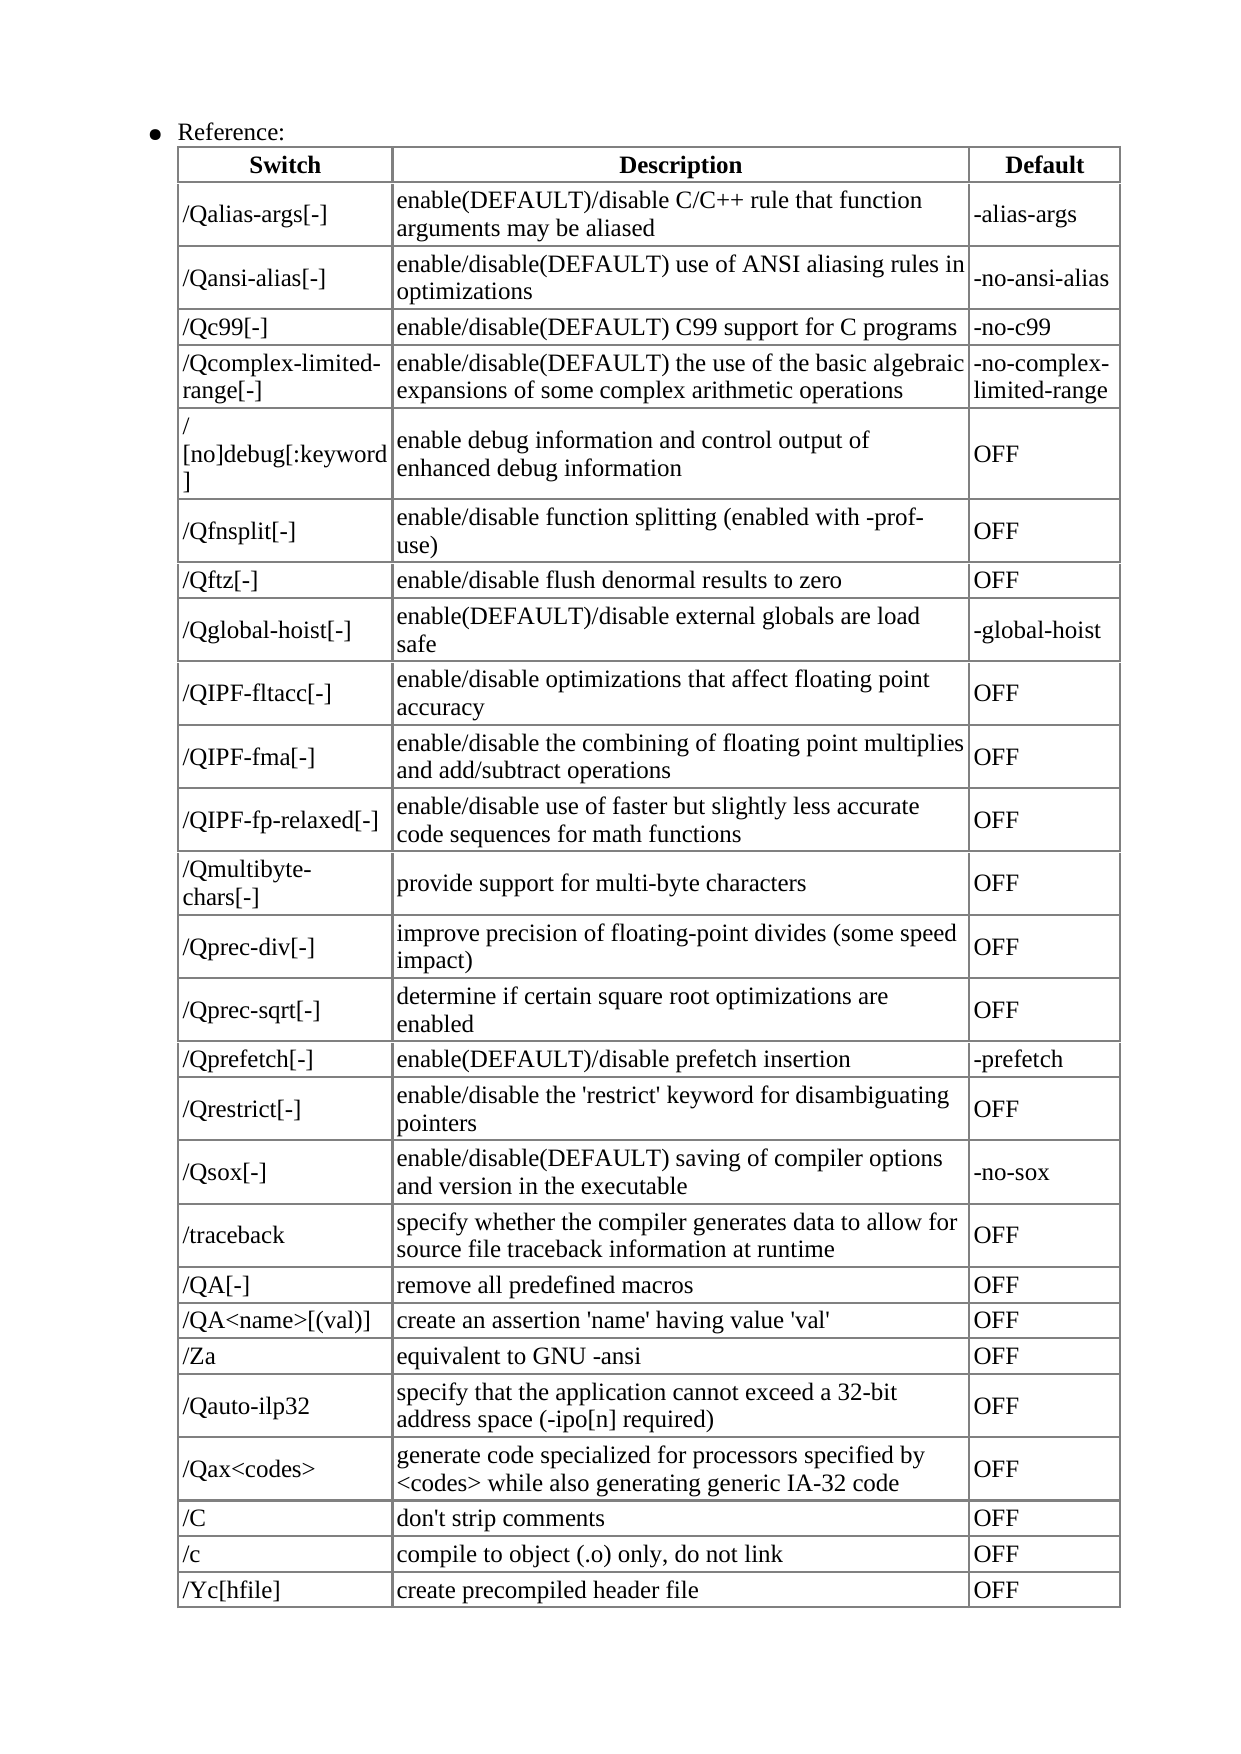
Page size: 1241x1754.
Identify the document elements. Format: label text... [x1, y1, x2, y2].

table_cell enable/disable flush denormal results to zero [394, 564, 968, 597]
table_cell OFF [970, 1537, 1119, 1571]
table_cell create precompiled header file [394, 1573, 968, 1606]
list Reference: [148, 118, 1122, 146]
table_cell don't strip comments [394, 1502, 968, 1535]
table_cell enable/disable optimizations that affect floating point accuracy [394, 663, 968, 724]
table_cell /c [179, 1537, 391, 1571]
table_cell /traceback [179, 1205, 391, 1266]
table_cell -global-hoist [970, 599, 1119, 660]
table_cell OFF [970, 1438, 1119, 1499]
table_cell /Qansi-alias[-] [179, 247, 391, 308]
table_cell generate code specialized for processors specified by <codes> while also generating generic IA-32 code [394, 1438, 968, 1499]
table_cell /Za [179, 1339, 391, 1373]
table_cell OFF [970, 789, 1119, 850]
table_cell enable/disable(DEFAULT) use of ANSI aliasing rules in optimizations [394, 247, 968, 308]
table_cell /Qalias-args[-] [179, 184, 391, 245]
table_cell OFF [970, 1304, 1119, 1337]
table_cell -no-ansi-alias [970, 247, 1119, 308]
table_cell /Qauto-ilp32 [179, 1375, 391, 1436]
table_cell OFF [970, 726, 1119, 787]
table_cell OFF [970, 1502, 1119, 1535]
table_cell /Qftz[-] [179, 564, 391, 597]
table_cell OFF [970, 916, 1119, 977]
table_cell specify whether the compiler generates data to allow for source file traceback information at runtime [394, 1205, 968, 1266]
table_cell enable/disable(DEFAULT) C99 support for C programs [394, 310, 968, 344]
table_cell OFF [970, 1339, 1119, 1373]
table_cell improve precision of floating-point divides (some speed impact) [394, 916, 968, 977]
table_cell -no-c99 [970, 310, 1119, 344]
table_cell remove all predefined macros [394, 1268, 968, 1302]
table_cell specify that the application cannot exceed a 32-bit address space (-ipo[n] required) [394, 1375, 968, 1436]
table_cell OFF [970, 409, 1119, 498]
table_cell enable debug information and control output of enhanced debug information [394, 409, 968, 498]
table_cell enable(DEFAULT)/disable C/C++ rule that function arguments may be aliased [394, 184, 968, 245]
table_cell OFF [970, 564, 1119, 597]
table_cell -no-sox [970, 1141, 1119, 1203]
table_cell create an assertion 'name' having value 'val' [394, 1304, 968, 1337]
table_cell /QA<name>[(val)] [179, 1304, 391, 1337]
table_cell enable(DEFAULT)/disable external globals are load safe [394, 599, 968, 660]
table_cell -no-complex-limited-range [970, 346, 1119, 407]
table_cell /QIPF-fltacc[-] [179, 663, 391, 724]
table_cell enable/disable use of faster but slightly less accurate code sequences for math functions [394, 789, 968, 850]
table_cell compile to object (.o) only, do not link [394, 1537, 968, 1571]
table_cell enable(DEFAULT)/disable prefetch insertion [394, 1043, 968, 1076]
table_cell /QIPF-fp-relaxed[-] [179, 789, 391, 850]
table_cell provide support for multi-byte characters [394, 853, 968, 914]
table_cell OFF [970, 1205, 1119, 1266]
table_cell determine if certain square root optimizations are enabled [394, 979, 968, 1040]
table_cell enable/disable(DEFAULT) saving of compiler options and version in the executable [394, 1141, 968, 1203]
table_cell OFF [970, 1375, 1119, 1436]
table_cell /C [179, 1502, 391, 1535]
table_header Description [394, 148, 968, 181]
table_cell /Qrestrict[-] [179, 1078, 391, 1139]
table_cell OFF [970, 663, 1119, 724]
table_cell enable/disable function splitting (enabled with -prof-use) [394, 500, 968, 561]
table_cell /Qmultibyte-chars[-] [179, 853, 391, 914]
table_cell /Qcomplex-limited-range[-] [179, 346, 391, 407]
table_cell -alias-args [970, 184, 1119, 245]
table_cell /Qc99[-] [179, 310, 391, 344]
table_cell /Qax<codes> [179, 1438, 391, 1499]
table_cell OFF [970, 500, 1119, 561]
table_cell /QIPF-fma[-] [179, 726, 391, 787]
table_cell enable/disable the 'restrict' keyword for disambiguating pointers [394, 1078, 968, 1139]
table_cell /Qglobal-hoist[-] [179, 599, 391, 660]
table_cell -prefetch [970, 1043, 1119, 1076]
table_cell /Qprefetch[-] [179, 1043, 391, 1076]
table_cell OFF [970, 1078, 1119, 1139]
table_cell /Qprec-div[-] [179, 916, 391, 977]
table_cell /Qprec-sqrt[-] [179, 979, 391, 1040]
table_cell OFF [970, 1573, 1119, 1606]
table_header Switch [179, 148, 391, 181]
table_header Default [970, 148, 1119, 181]
table_cell OFF [970, 1268, 1119, 1302]
table_cell OFF [970, 979, 1119, 1040]
table_cell /Qfnsplit[-] [179, 500, 391, 561]
table_cell OFF [970, 853, 1119, 914]
table_cell /Qsox[-] [179, 1141, 391, 1203]
table_cell enable/disable the combining of floating point multiplies and add/subtract operations [394, 726, 968, 787]
table_cell /Yc[hfile] [179, 1573, 391, 1606]
table_cell /[no]debug[:keyword] [179, 409, 391, 498]
table_cell /QA[-] [179, 1268, 391, 1302]
table_cell equivalent to GNU -ansi [394, 1339, 968, 1373]
table_cell enable/disable(DEFAULT) the use of the basic algebraic expansions of some complex arithmetic operations [394, 346, 968, 407]
